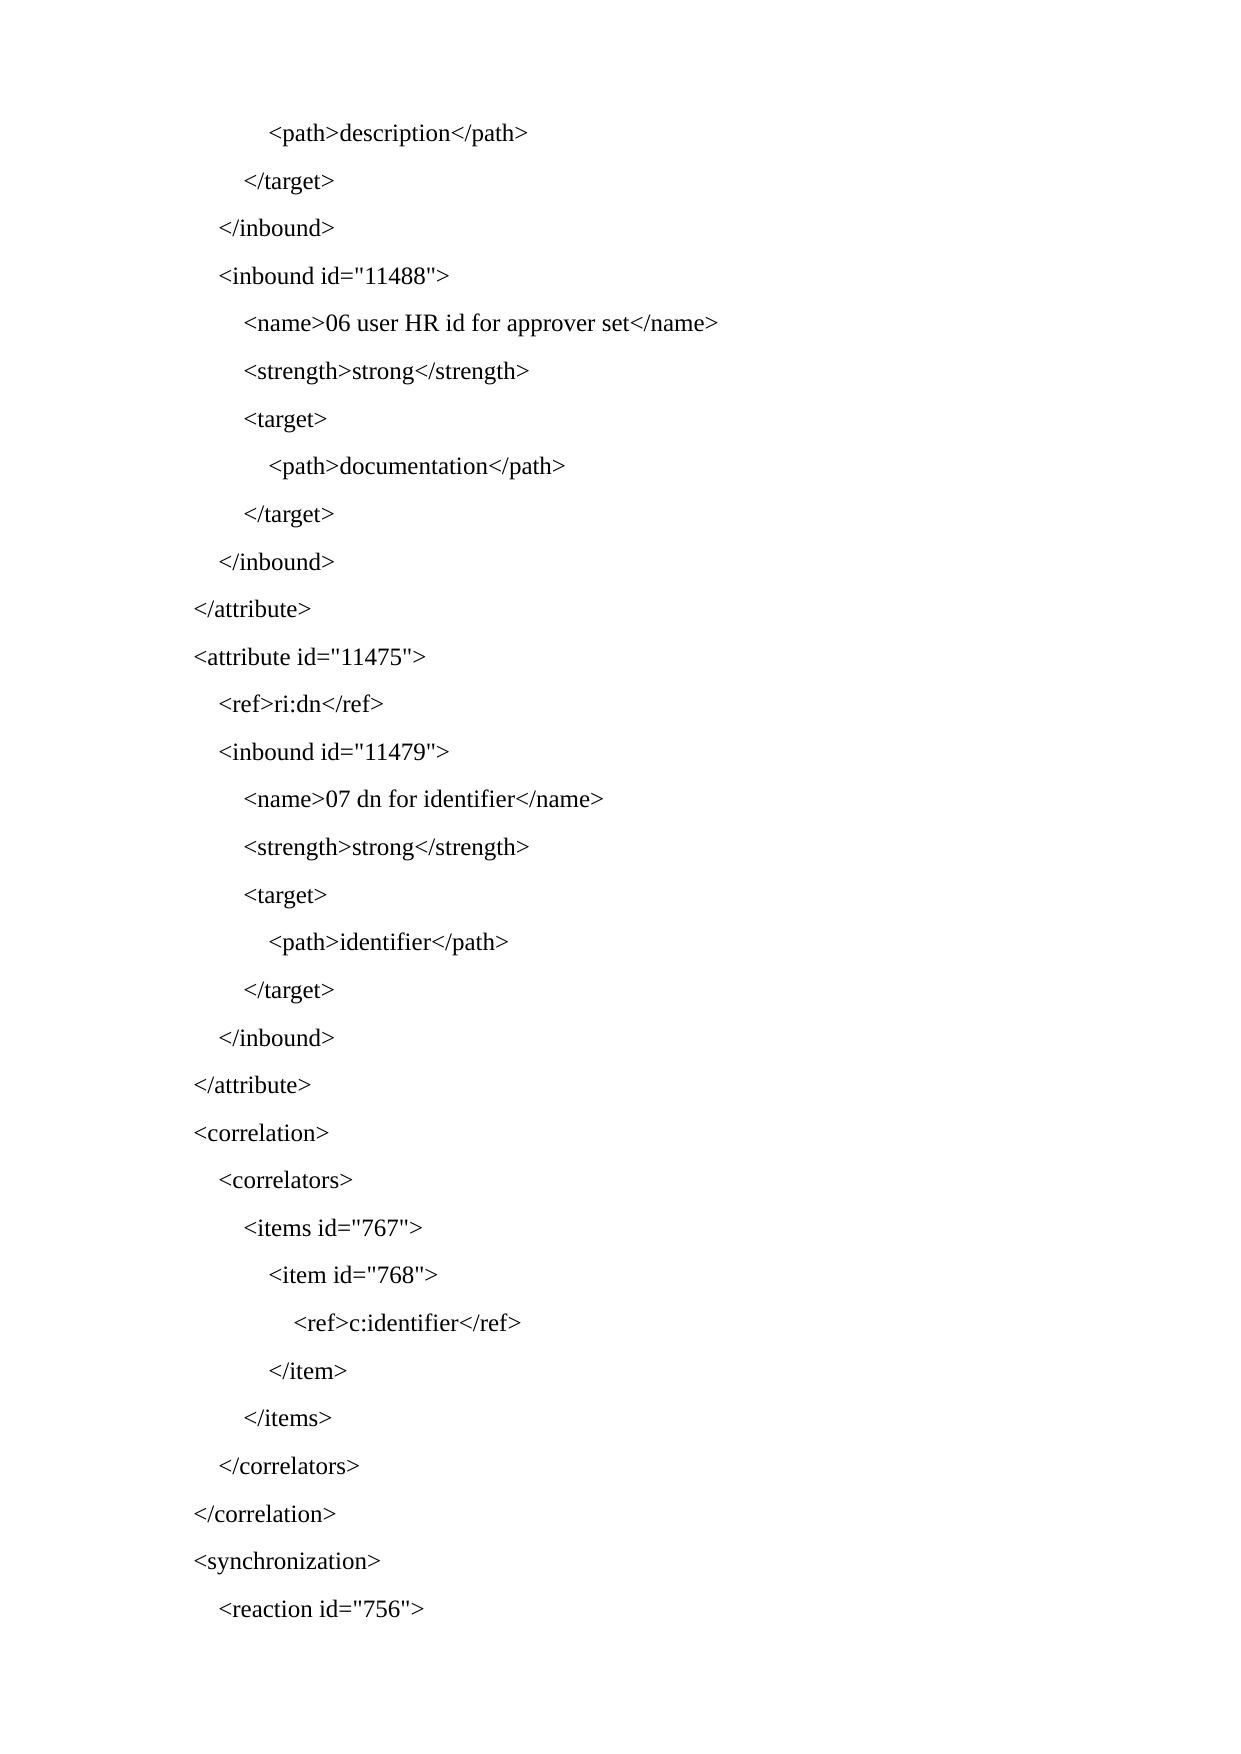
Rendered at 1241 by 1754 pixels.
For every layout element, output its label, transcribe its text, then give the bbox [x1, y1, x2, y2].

text <item id="768"> [118, 1261, 1122, 1289]
text <path>identifier</path> [118, 927, 1122, 956]
text <strength>strong</strength> [118, 832, 1122, 861]
text <correlators> [118, 1165, 1122, 1194]
text </attribute> [118, 1070, 1122, 1099]
text <strength>strong</strength> [118, 356, 1122, 385]
text <path>description</path> [118, 118, 1122, 147]
text </target> [118, 166, 1122, 194]
text <synchronization> [118, 1546, 1122, 1575]
text <items id="767"> [118, 1213, 1122, 1242]
text </item> [118, 1356, 1122, 1384]
text <name>07 dn for identifier</name> [118, 784, 1122, 813]
text <ref>c:identifier</ref> [118, 1308, 1122, 1337]
text </correlation> [118, 1499, 1122, 1527]
text </inbound> [118, 1023, 1122, 1051]
text </target> [118, 499, 1122, 528]
text <correlation> [118, 1118, 1122, 1147]
text </inbound> [118, 213, 1122, 242]
text <ref>ri:dn</ref> [118, 689, 1122, 718]
text <inbound id="11479"> [118, 737, 1122, 766]
text <name>06 user HR id for approver set</name> [118, 308, 1122, 337]
text <target> [118, 404, 1122, 432]
text <inbound id="11488"> [118, 261, 1122, 290]
text <attribute id="11475"> [118, 642, 1122, 671]
text </attribute> [118, 594, 1122, 623]
text </inbound> [118, 547, 1122, 575]
text </items> [118, 1403, 1122, 1432]
text </target> [118, 975, 1122, 1004]
text <path>documentation</path> [118, 451, 1122, 480]
text <reaction id="756"> [118, 1594, 1122, 1623]
text </correlators> [118, 1451, 1122, 1480]
text <target> [118, 880, 1122, 908]
